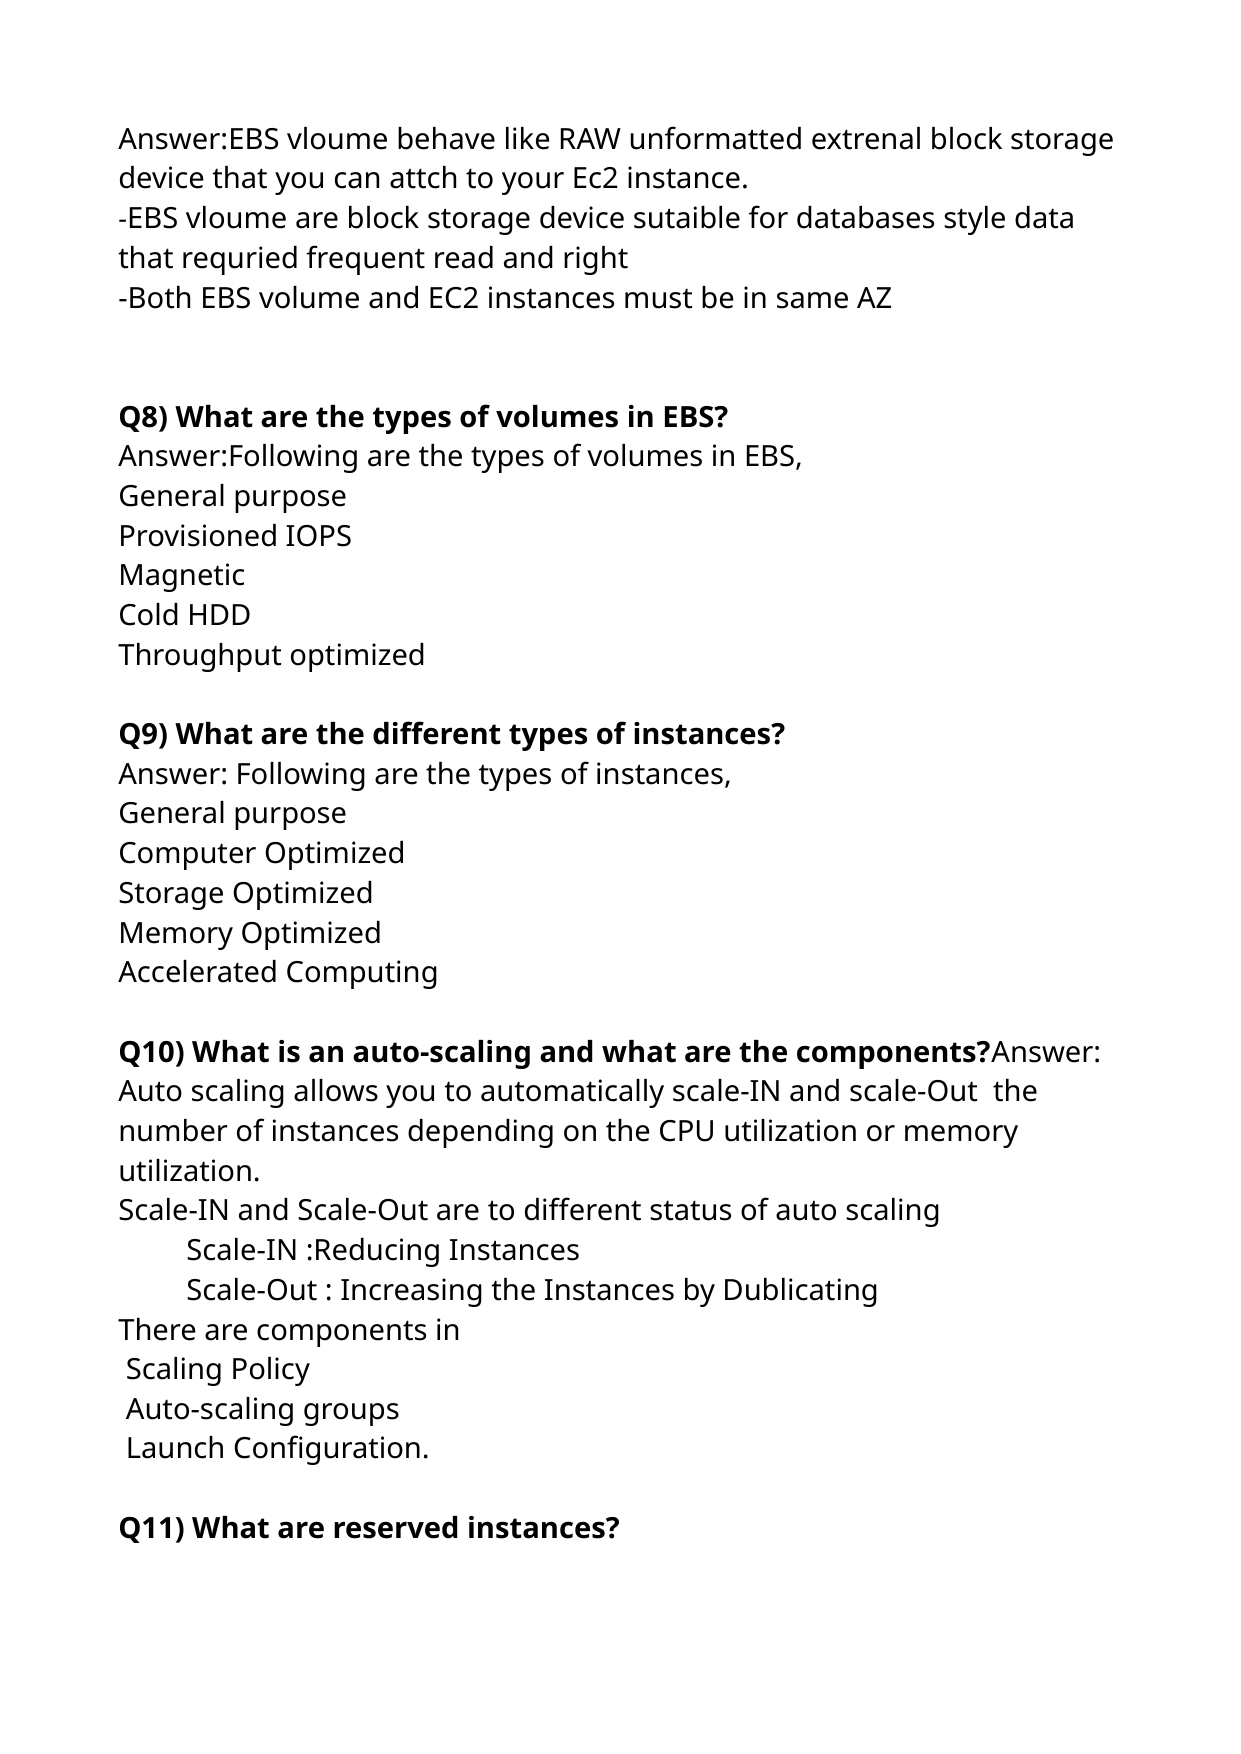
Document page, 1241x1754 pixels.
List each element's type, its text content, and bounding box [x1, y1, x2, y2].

text Accelerated Computing [118, 952, 1122, 991]
text General purpose [118, 475, 1122, 515]
text Memory Optimized [118, 912, 1122, 952]
text Scale-IN :Reducing Instances [118, 1229, 1122, 1269]
text There are components in [118, 1309, 1122, 1348]
text Answer: Following are the types of instances, [118, 753, 1122, 793]
text Magnetic [118, 555, 1122, 594]
text -Both EBS volume and EC2 instances must be in same AZ [118, 277, 1122, 317]
text Computer Optimized [118, 832, 1122, 872]
text Storage Optimized [118, 872, 1122, 912]
text General purpose [118, 793, 1122, 832]
text -EBS vloume are block storage device sutaible for databases style data that requried frequent read and right [118, 197, 1122, 277]
text Launch Configuration. [118, 1428, 1122, 1467]
text Cold HDD [118, 594, 1122, 634]
text Scale-IN and Scale-Out are to different status of auto scaling [118, 1190, 1122, 1229]
text Scaling Policy [118, 1348, 1122, 1388]
text Q10) What is an auto-scaling and what are the components?Answer: Auto scaling allows you to automatically scale-IN and scale-Out the number of instances depending on the CPU utilization or memory utilization. [118, 1031, 1122, 1190]
text Q8) What are the types of volumes in EBS? [118, 396, 1122, 436]
text Provisioned IOPS [118, 515, 1122, 555]
text Answer:Following are the types of volumes in EBS, [118, 436, 1122, 475]
text Q11) What are reserved instances? [118, 1507, 1122, 1547]
text Scale-Out : Increasing the Instances by Dublicating [118, 1269, 1122, 1309]
text Auto-scaling groups [118, 1388, 1122, 1428]
text Q9) What are the different types of instances? [118, 713, 1122, 753]
text Throughput optimized [118, 634, 1122, 674]
text Answer:EBS vloume behave like RAW unformatted extrenal block storage device that you can attch to your Ec2 instance. [118, 118, 1122, 197]
